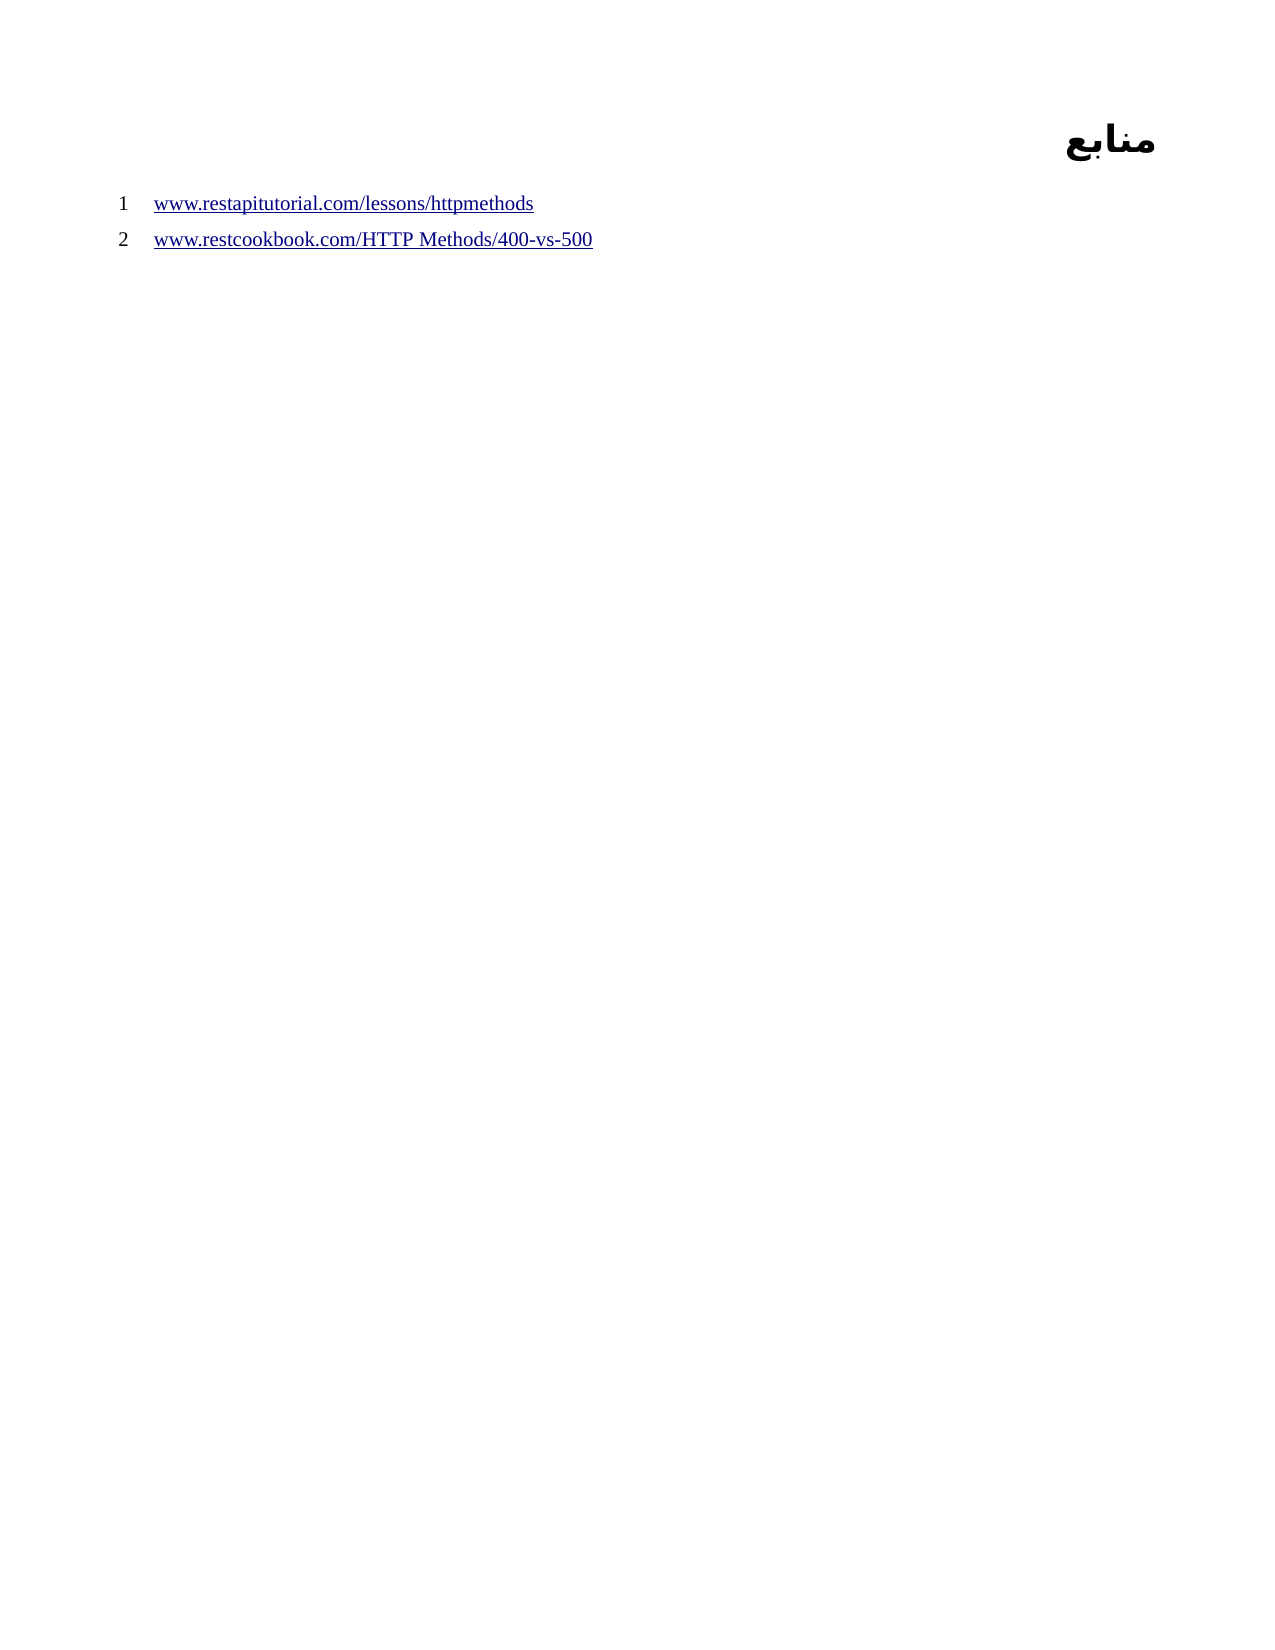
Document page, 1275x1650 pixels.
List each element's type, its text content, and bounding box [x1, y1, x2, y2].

text www.restcookbook.com/HTTP Methods/400-vs-500 [118, 227, 1157, 251]
text www.restapitutorial.com/lessons/httpmethods [118, 191, 1157, 215]
